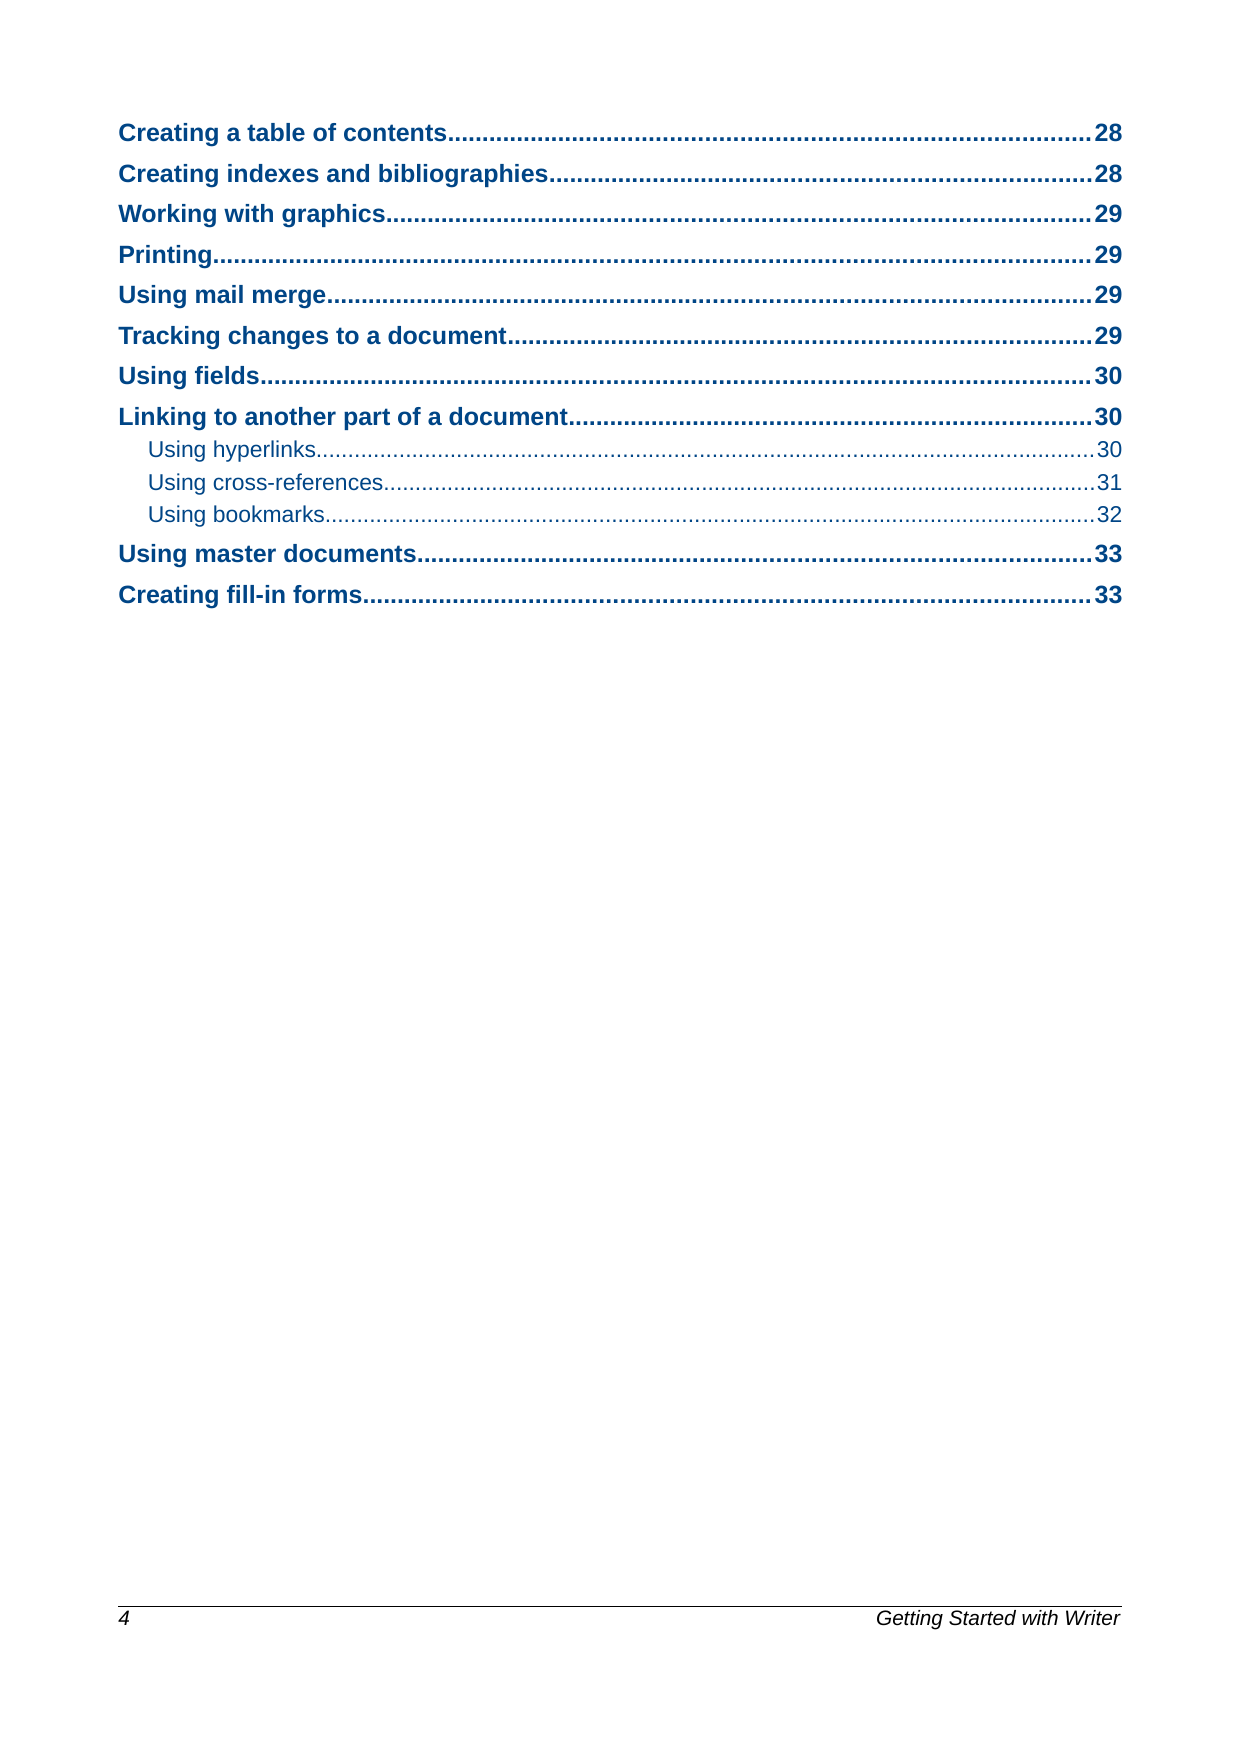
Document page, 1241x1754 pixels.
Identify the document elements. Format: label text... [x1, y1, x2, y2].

text Using fields 30 [118, 361, 1122, 390]
text Using master documents 33 [118, 539, 1122, 568]
text Tracking changes to a document 29 [118, 321, 1122, 349]
text Using bookmarks 32 [148, 501, 1122, 527]
text Creating a table of contents 28 [118, 118, 1122, 147]
text Linking to another part of a document 30 [118, 402, 1122, 431]
text Printing 29 [118, 240, 1122, 268]
text Using mail merge 29 [118, 280, 1122, 309]
text Working with graphics 29 [118, 199, 1122, 228]
text Creating indexes and bibliographies 28 [118, 159, 1122, 187]
text Creating fill-in forms 33 [118, 580, 1122, 608]
text Using cross-references 31 [148, 469, 1122, 495]
text Using hyperlinks 30 [148, 436, 1122, 463]
